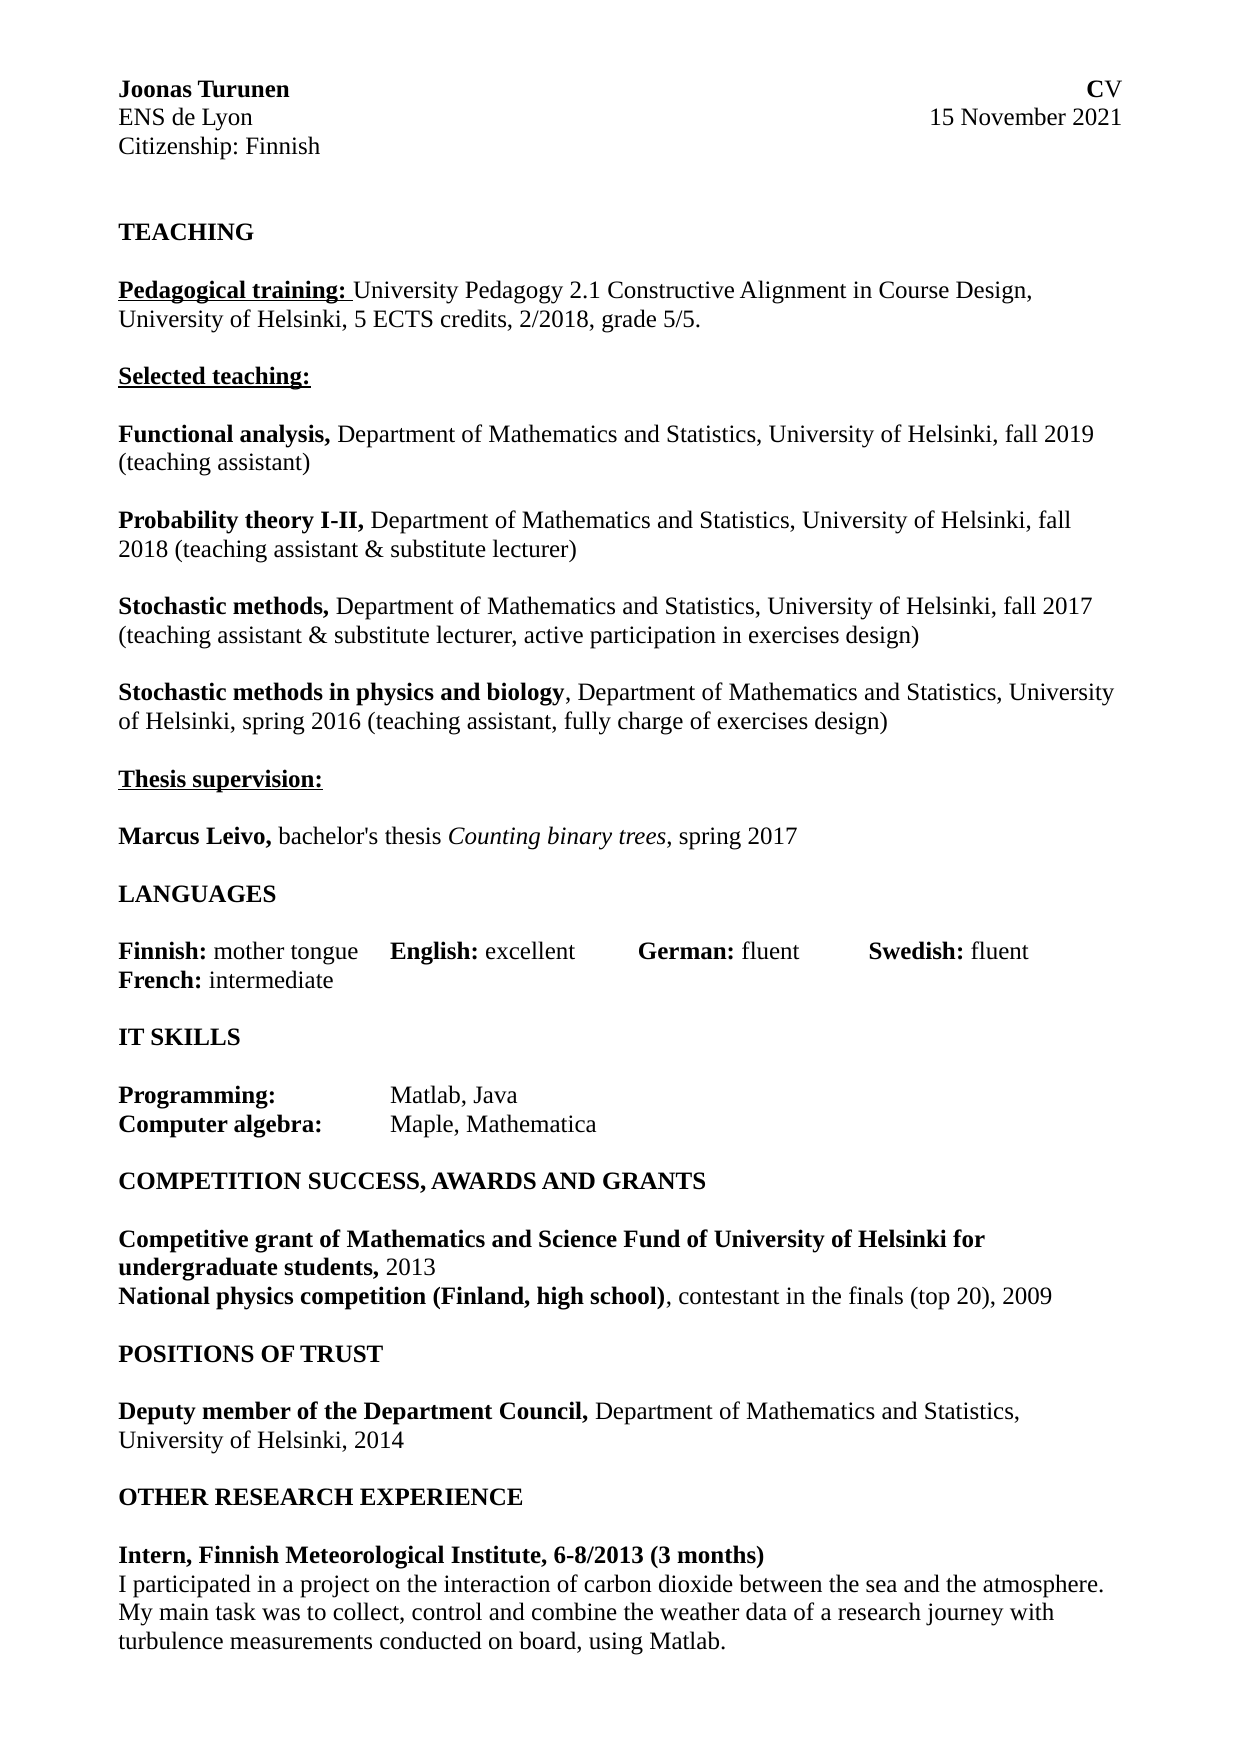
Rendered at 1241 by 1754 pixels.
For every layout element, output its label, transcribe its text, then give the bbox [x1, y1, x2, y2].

text Pedagogical training: University Pedagogy 2.1 Constructive Alignment in Course Design, University of Helsinki, 5 ECTS credits, 2/2018, grade 5/5. [118, 275, 1122, 332]
text Functional analysis, Department of Mathematics and Statistics, University of Helsinki, fall 2019 (teaching assistant) [118, 419, 1122, 476]
text I participated in a project on the interaction of carbon dioxide between the sea and the atmosphere. My main task was to collect, control and combine the weather data of a research journey with turbulence measurements conducted on board, using Matlab. [118, 1569, 1122, 1655]
text Finnish: mother tongue English: excellent German: fluent Swedish: fluent French: intermediate [118, 936, 1122, 994]
text OTHER RESEARCH EXPERIENCE [118, 1482, 1122, 1511]
text Intern, Finnish Meteorological Institute, 6-8/2013 (3 months) [118, 1540, 1122, 1569]
text COMPETITION SUCCESS, AWARDS AND GRANTS [118, 1166, 1122, 1195]
text Selected teaching: [118, 361, 1122, 390]
text POSITIONS OF TRUST [118, 1339, 1122, 1367]
text Deputy member of the Department Council, Department of Mathematics and Statistics, University of Helsinki, 2014 [118, 1396, 1122, 1454]
text LANGUAGES [118, 879, 1122, 907]
text Stochastic methods in physics and biology, Department of Mathematics and Statistics, University of Helsinki, spring 2016 (teaching assistant, fully charge of exercises design) [118, 677, 1122, 735]
text IT SKILLS [118, 1022, 1122, 1051]
text National physics competition (Finland, high school), contestant in the finals (top 20), 2009 [118, 1281, 1122, 1310]
text Stochastic methods, Department of Mathematics and Statistics, University of Helsinki, fall 2017 (teaching assistant & substitute lecturer, active participation in exercises design) [118, 591, 1122, 649]
text Competitive grant of Mathematics and Science Fund of University of Helsinki for undergraduate students, 2013 [118, 1224, 1122, 1281]
text Probability theory I-II, Department of Mathematics and Statistics, University of Helsinki, fall 2018 (teaching assistant & substitute lecturer) [118, 505, 1122, 562]
text TEACHING [118, 217, 1122, 246]
text Marcus Leivo, bachelor's thesis Counting binary trees, spring 2017 [118, 821, 1122, 850]
text Computer algebra: Maple, Mathematica [118, 1109, 1122, 1137]
text Thesis supervision: [118, 764, 1122, 792]
text Programming: Matlab, Java [118, 1080, 1122, 1109]
